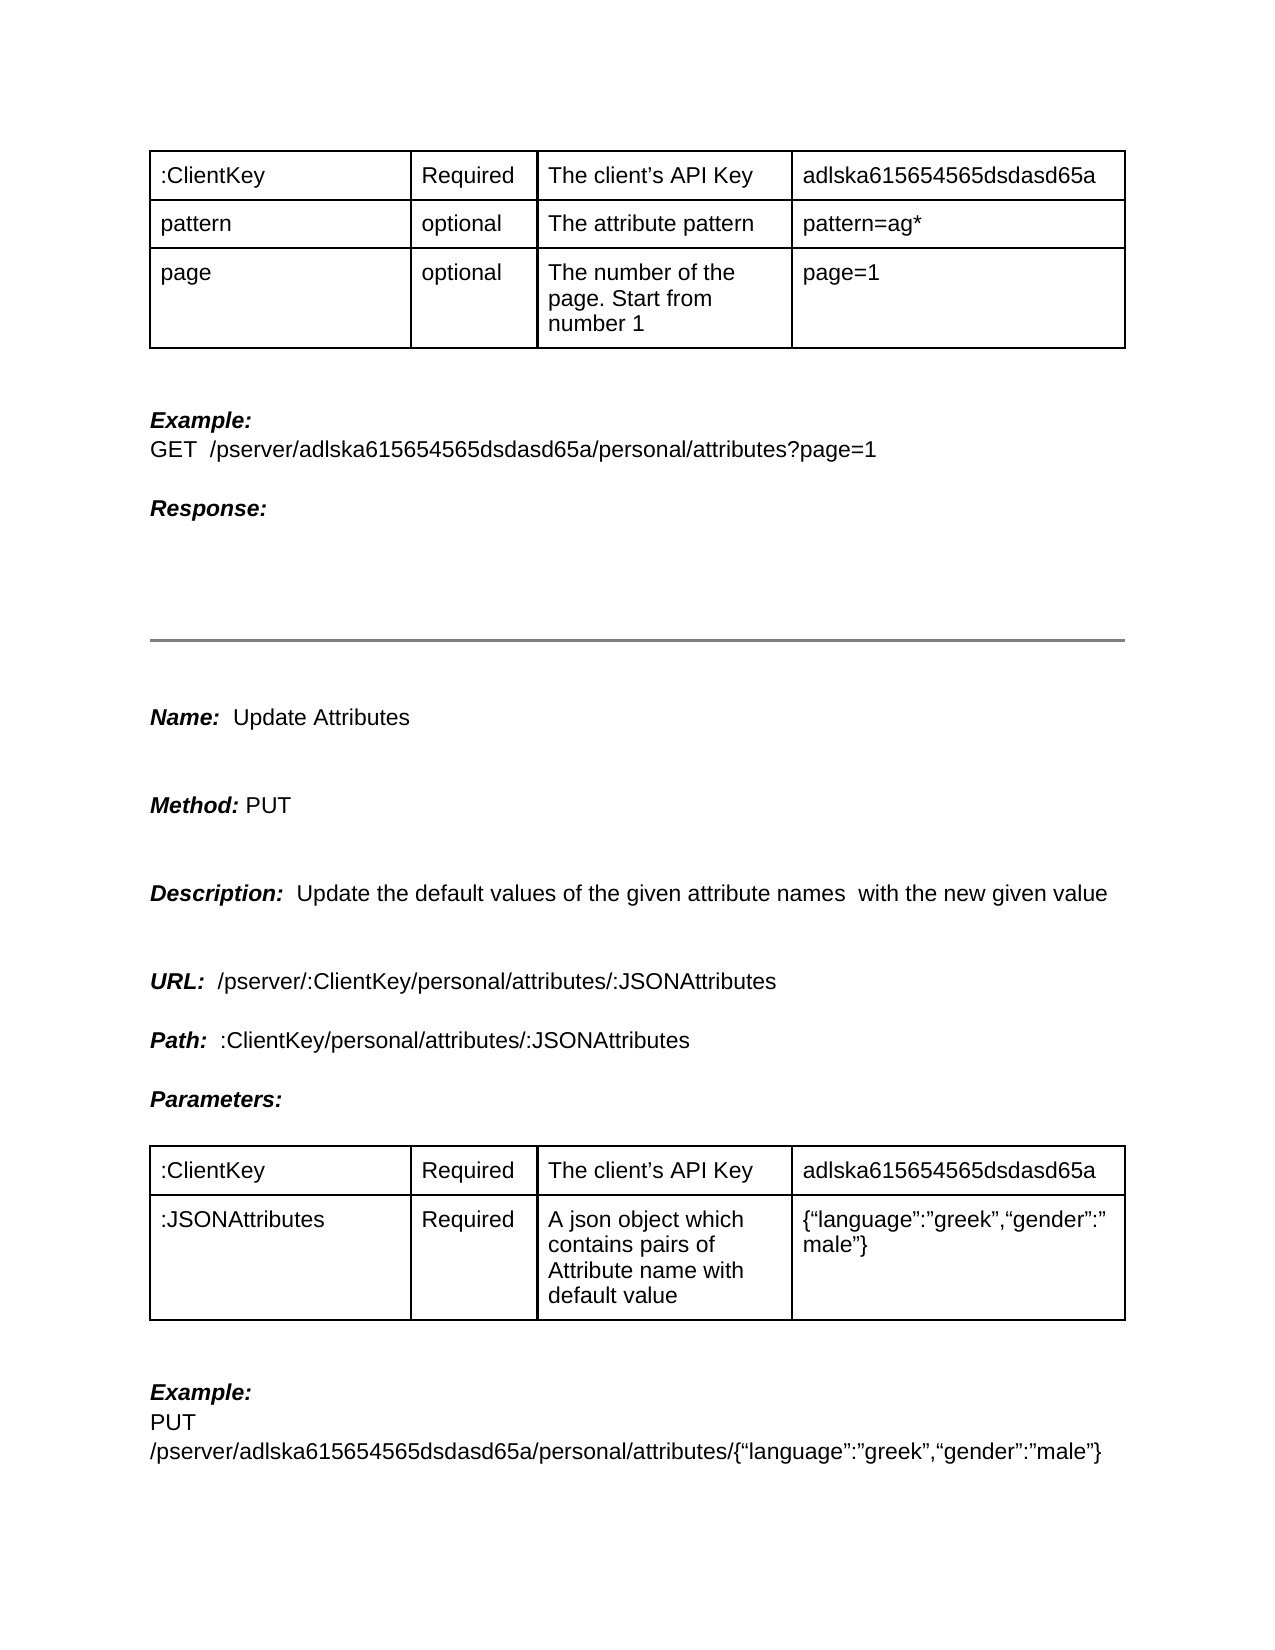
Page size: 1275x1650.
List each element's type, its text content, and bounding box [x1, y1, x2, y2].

table_cell :JSONAttributes [151, 1196, 410, 1319]
table_header :ClientKey [151, 152, 410, 198]
table_header The client’s API Key [539, 1147, 791, 1194]
table_cell Required [412, 1196, 536, 1319]
text PUT /pserver/adlska615654565dsdasd65a/personal/attributes/{“language”:”greek”,“gender”:”male”} [150, 1409, 1125, 1464]
table_header Required [412, 152, 536, 198]
table_header Required [412, 1147, 536, 1194]
table_header The client’s API Key [539, 152, 791, 198]
table_cell optional [412, 249, 536, 347]
table_cell {“language”:”greek”,“gender”:”male”} [793, 1196, 1124, 1319]
table_cell The attribute pattern [539, 201, 791, 247]
text Path: :ClientKey/personal/attributes/:JSONAttributes [150, 1028, 1125, 1053]
table_cell pattern [151, 201, 410, 247]
text Parameters: [150, 1086, 1125, 1112]
table_cell page [151, 249, 410, 347]
text Description: Update the default values of the given attribute names with the new given value [150, 881, 1125, 906]
text Name: Update Attributes [150, 704, 1125, 730]
text URL: /pserver/:ClientKey/personal/attributes/:JSONAttributes [150, 969, 1125, 994]
table_cell page=1 [793, 249, 1124, 347]
table_cell pattern=ag* [793, 201, 1124, 247]
text Method: PUT [150, 793, 1125, 818]
text Example: [150, 1380, 1125, 1406]
text Response: [150, 496, 1125, 521]
text GET /pserver/adlska615654565dsdasd65a/personal/attributes?page=1 [150, 437, 1125, 463]
table_cell optional [412, 201, 536, 247]
table_header adlska615654565dsdasd65a [793, 1147, 1124, 1194]
table_header adlska615654565dsdasd65a [793, 152, 1124, 198]
table_header :ClientKey [151, 1147, 410, 1194]
table_cell The number of the page. Start from number 1 [539, 249, 791, 347]
text Example: [150, 408, 1125, 433]
table_cell A json object which contains pairs of Attribute name with default value [539, 1196, 791, 1319]
